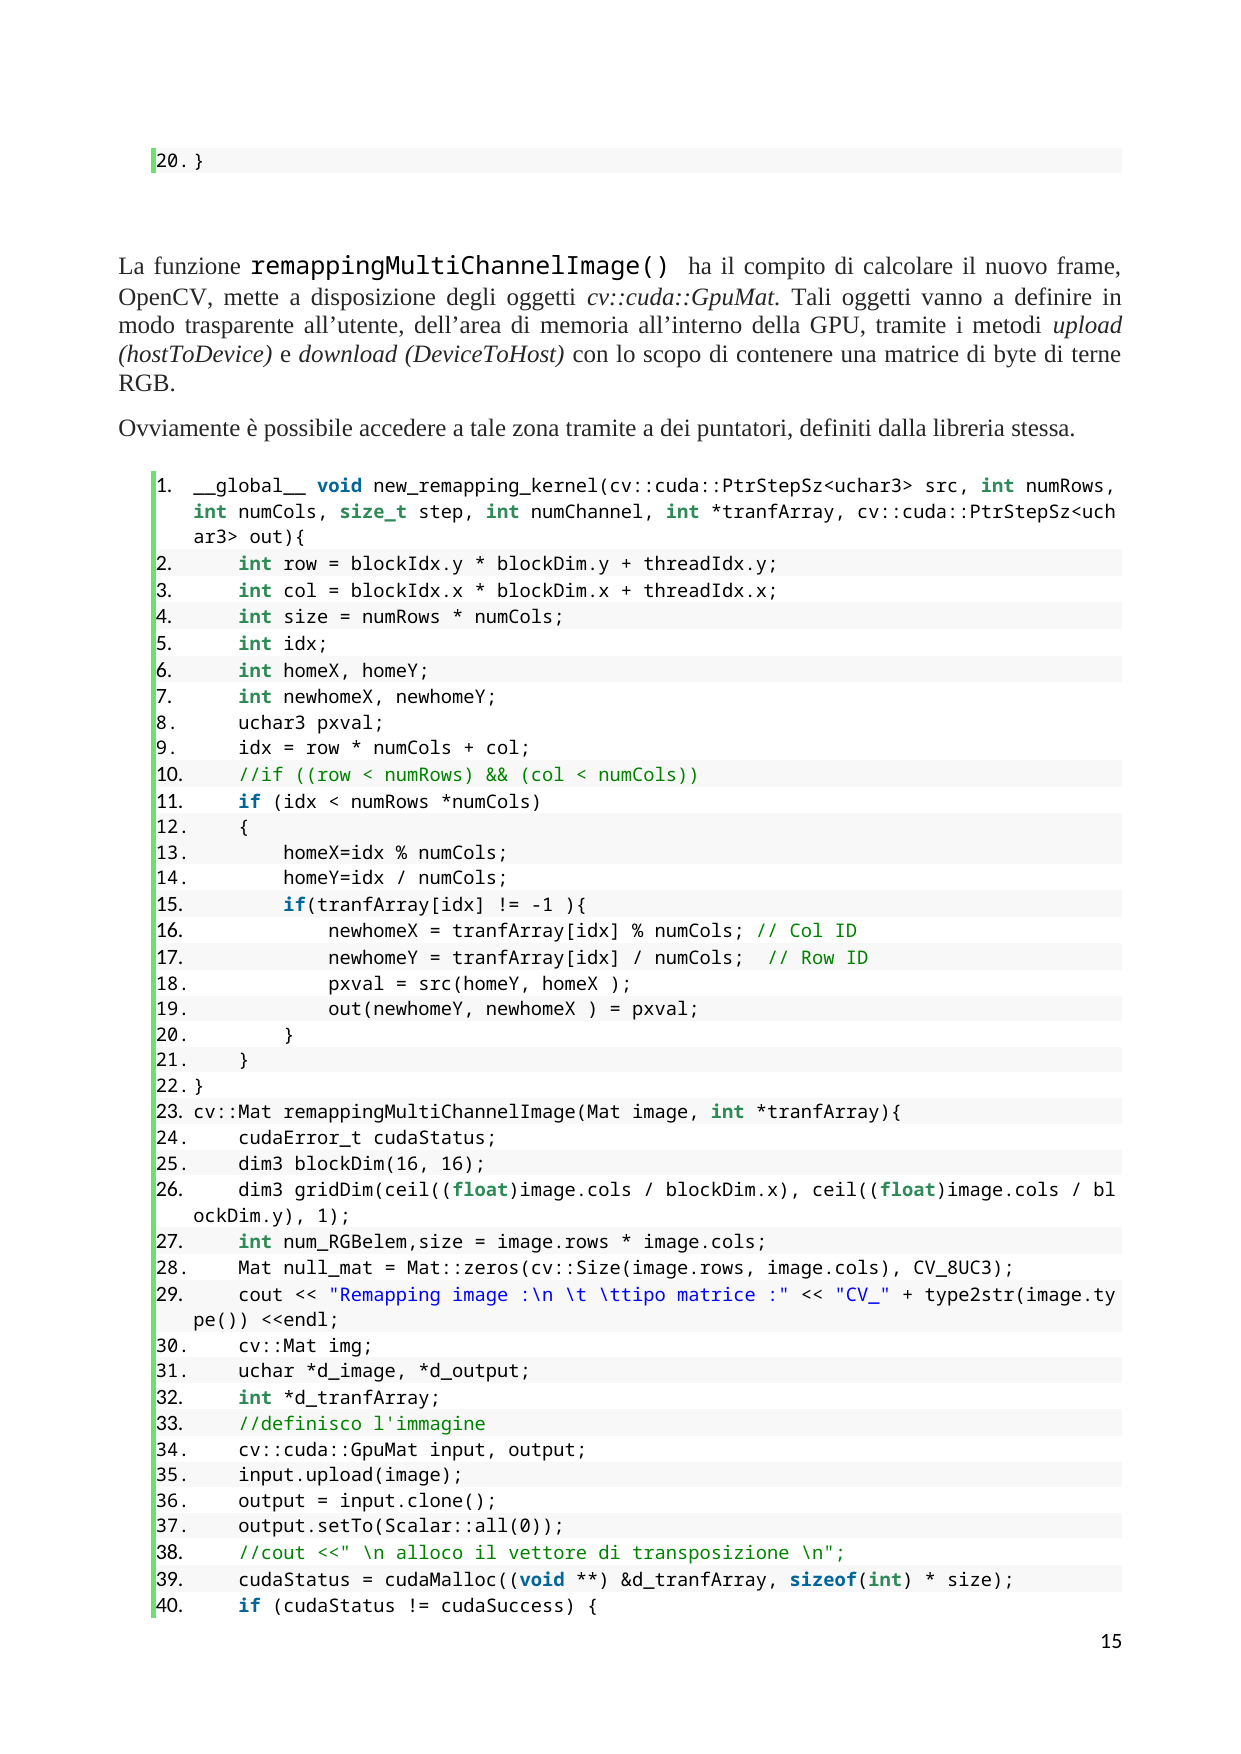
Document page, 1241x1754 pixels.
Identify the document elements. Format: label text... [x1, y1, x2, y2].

list int num_RGBelem,size = image.rows * image.cols; [156, 1227, 1122, 1254]
list newhomeX = tranfArray[idx] % numCols; // Col ID [156, 917, 1122, 943]
list uchar3 pxval; [156, 709, 1122, 734]
list int col = blockIdx.x * blockDim.x + threadIdx.x; [156, 576, 1122, 602]
list cudaError_t cudaStatus; [156, 1124, 1122, 1150]
list Mat null_mat = Mat::zeros(cv::Size(image.rows, image.cols), CV_8UC3); [156, 1254, 1122, 1280]
list if (cudaStatus != cudaSuccess) { [156, 1592, 1122, 1618]
list int newhomeX, newhomeY; [156, 682, 1122, 709]
list } [156, 148, 1122, 173]
list uchar *d_image, *d_output; [156, 1357, 1122, 1383]
list int row = blockIdx.y * blockDim.y + threadIdx.y; [156, 549, 1122, 576]
list output = input.clone(); [156, 1487, 1122, 1513]
text La funzione remappingMultiChannelImage() ha il compito di calcolare il nuovo frame, OpenCV, mette a disposizione degli oggetti cv::cuda::GpuMat. Tali oggetti vanno a definire in modo trasparente all’utente, dell’area di memoria all’interno della GPU, tramite i metodi upload (hostToDevice) e download (DeviceToHost) con lo scopo di contenere una matrice di byte di terne RGB. [118, 248, 1122, 397]
list __global__ void new_remapping_kernel(cv::cuda::PtrStepSz<uchar3> src, int numRows, int numCols, size_t step, int numChannel, int *tranfArray, cv::cuda::PtrStepSz<uchar3> out){ [156, 471, 1122, 549]
list if(tranfArray[idx] != -1 ){ [156, 890, 1122, 917]
list int size = numRows * numCols; [156, 602, 1122, 629]
list cv::cuda::GpuMat input, output; [156, 1436, 1122, 1462]
list out(newhomeY, newhomeX ) = pxval; [156, 996, 1122, 1021]
list cv::Mat img; [156, 1332, 1122, 1357]
list //definisco l'immagine [156, 1409, 1122, 1436]
list { [156, 813, 1122, 839]
list } [156, 1021, 1122, 1047]
list output.setTo(Scalar::all(0)); [156, 1513, 1122, 1538]
list int *d_tranfArray; [156, 1383, 1122, 1409]
list int idx; [156, 629, 1122, 656]
list cudaStatus = cudaMalloc((void **) &d_tranfArray, sizeof(int) * size); [156, 1565, 1122, 1592]
list } [156, 1072, 1122, 1098]
list newhomeY = tranfArray[idx] / numCols; // Row ID [156, 943, 1122, 970]
list } [156, 1047, 1122, 1072]
list homeX=idx % numCols; [156, 839, 1122, 864]
list homeY=idx / numCols; [156, 864, 1122, 890]
list dim3 gridDim(ceil((float)image.cols / blockDim.x), ceil((float)image.cols / blockDim.y), 1); [156, 1175, 1122, 1227]
list //if ((row < numRows) && (col < numCols)) [156, 760, 1122, 787]
list int homeX, homeY; [156, 656, 1122, 682]
list cv::Mat remappingMultiChannelImage(Mat image, int *tranfArray){ [156, 1098, 1122, 1124]
list dim3 blockDim(16, 16); [156, 1150, 1122, 1175]
list //cout <<" \n alloco il vettore di transposizione \n"; [156, 1538, 1122, 1565]
list if (idx < numRows *numCols) [156, 787, 1122, 813]
list input.upload(image); [156, 1462, 1122, 1487]
list pxval = src(homeY, homeX ); [156, 970, 1122, 996]
list cout << "Remapping image :\n \t \ttipo matrice :" << "CV_" + type2str(image.type()) <<endl; [156, 1280, 1122, 1332]
list idx = row * numCols + col; [156, 734, 1122, 760]
text Ovviamente è possibile accedere a tale zona tramite a dei puntatori, definiti dalla libreria stessa. [118, 413, 1122, 442]
